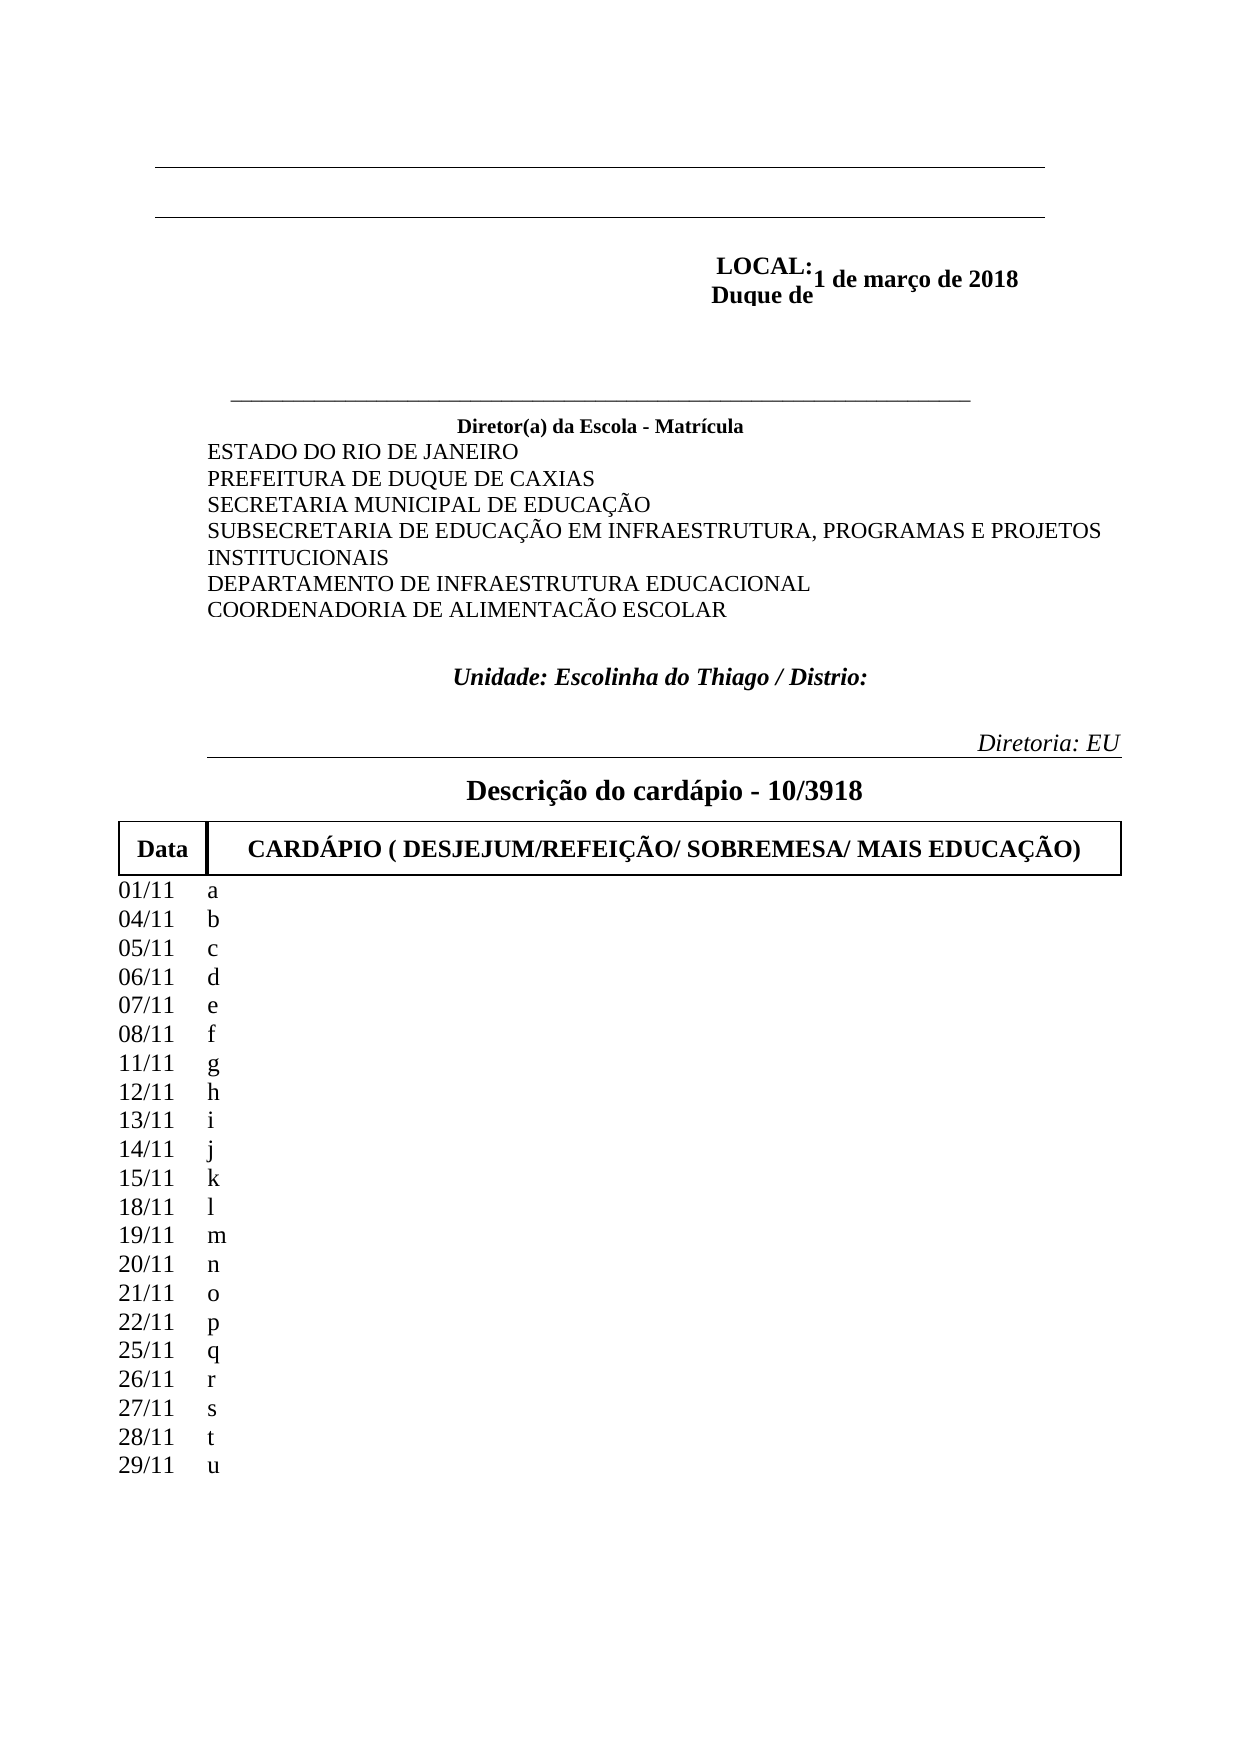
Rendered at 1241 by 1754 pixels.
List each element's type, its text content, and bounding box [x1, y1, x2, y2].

table_cell 20/11 [118, 1249, 207, 1278]
table_cell Data [120, 822, 205, 874]
table_cell [155, 168, 1045, 217]
table_cell [155, 251, 313, 306]
table_cell b [207, 904, 1122, 933]
table_cell u [207, 1451, 1122, 1479]
table_cell [155, 339, 1045, 371]
table_header [118, 439, 207, 616]
table_cell [155, 306, 523, 338]
table_cell o [207, 1278, 1122, 1307]
table_cell 26/11 [118, 1364, 207, 1393]
table_cell 15/11 [118, 1163, 207, 1192]
table_cell n [207, 1249, 1122, 1278]
table_cell 05/11 [118, 933, 207, 962]
table_cell 11/11 [118, 1048, 207, 1077]
table_cell 22/11 [118, 1307, 207, 1336]
table_cell [1045, 404, 1122, 438]
table_cell Unidade: Escolinha do Thiago / Distrio: [207, 649, 1122, 704]
table_cell [1045, 118, 1122, 168]
table_cell [1045, 339, 1122, 371]
table_cell [313, 251, 523, 306]
table_cell 04/11 [118, 904, 207, 933]
table_cell [118, 649, 207, 704]
table_cell Diretor(a) da Escola - Matrícula [155, 404, 1045, 438]
table_cell 25/11 [118, 1336, 207, 1364]
table_cell Diretoria: EU [207, 704, 1122, 757]
table_cell 27/11 [118, 1393, 207, 1422]
table_cell 12/11 [118, 1077, 207, 1106]
table_cell h [207, 1077, 1122, 1106]
table_cell [118, 218, 155, 251]
table_cell 06/11 [118, 962, 207, 991]
table_cell LOCAL: Duque de Caxias, [703, 251, 813, 306]
table_cell Descrição do cardápio - 10/3918 [207, 758, 1122, 821]
table_cell j [207, 1134, 1122, 1163]
table_cell [523, 306, 813, 338]
table_cell 01/11 [118, 876, 207, 904]
table_cell [118, 339, 155, 371]
table_cell e [207, 991, 1122, 1019]
table_cell s [207, 1393, 1122, 1422]
table_cell [523, 251, 593, 306]
table_cell f [207, 1019, 1122, 1048]
table_cell [1045, 306, 1122, 338]
table_cell 08/11 [118, 1019, 207, 1048]
table_cell 14/11 [118, 1134, 207, 1163]
table_cell [155, 118, 1045, 167]
table_cell 18/11 [118, 1192, 207, 1221]
table_cell 13/11 [118, 1106, 207, 1134]
table_cell 07/11 [118, 991, 207, 1019]
table_cell [1045, 168, 1122, 218]
table_cell a [207, 876, 1122, 904]
table_cell CARDÁPIO ( DESJEJUM/REFEIÇÃO/ SOBREMESA/ MAIS EDUCAÇÃO) [209, 822, 1120, 874]
table_cell r [207, 1364, 1122, 1393]
table_cell l [207, 1192, 1122, 1221]
table_cell 1 de março de 2018 [813, 251, 1045, 306]
table_cell i [207, 1106, 1122, 1134]
table_cell t [207, 1422, 1122, 1451]
table_cell [118, 251, 155, 306]
table_cell [118, 404, 155, 438]
table_cell [593, 251, 703, 306]
table_cell g [207, 1048, 1122, 1077]
table_cell [118, 704, 207, 758]
table_cell [1045, 371, 1122, 404]
table_cell [813, 306, 1045, 338]
table_cell c [207, 933, 1122, 962]
table_cell [118, 168, 155, 218]
table_cell m [207, 1221, 1122, 1249]
table_cell [118, 758, 207, 821]
table_cell [118, 306, 155, 338]
table_cell [118, 371, 155, 404]
table_cell [155, 218, 1122, 251]
table_cell k [207, 1163, 1122, 1192]
table_cell [207, 616, 1122, 649]
table_cell q [207, 1336, 1122, 1364]
table_cell _______________________________________________________________________ [155, 371, 1045, 404]
table_cell 19/11 [118, 1221, 207, 1249]
table_cell [118, 616, 207, 649]
table_cell p [207, 1307, 1122, 1336]
table_cell [1045, 251, 1122, 306]
table_cell [118, 118, 155, 168]
table_cell d [207, 962, 1122, 991]
table_cell 29/11 [118, 1451, 207, 1479]
table_header ESTADO DO RIO DE JANEIRO PREFEITURA DE DUQUE DE CAXIAS SECRETARIA MUNICIPAL DE EDUCAÇÃO SUBSECRETARIA DE EDUCAÇÃO EM INFRAESTRUTURA, PROGRAMAS E PROJETOS INSTITUCIONAIS DEPARTAMENTO DE INFRAESTRUTURA EDUCACIONAL COORDENADORIA DE ALIMENTAÇÃO ESCOLAR [207, 439, 1122, 616]
table_cell 21/11 [118, 1278, 207, 1307]
table_cell 28/11 [118, 1422, 207, 1451]
